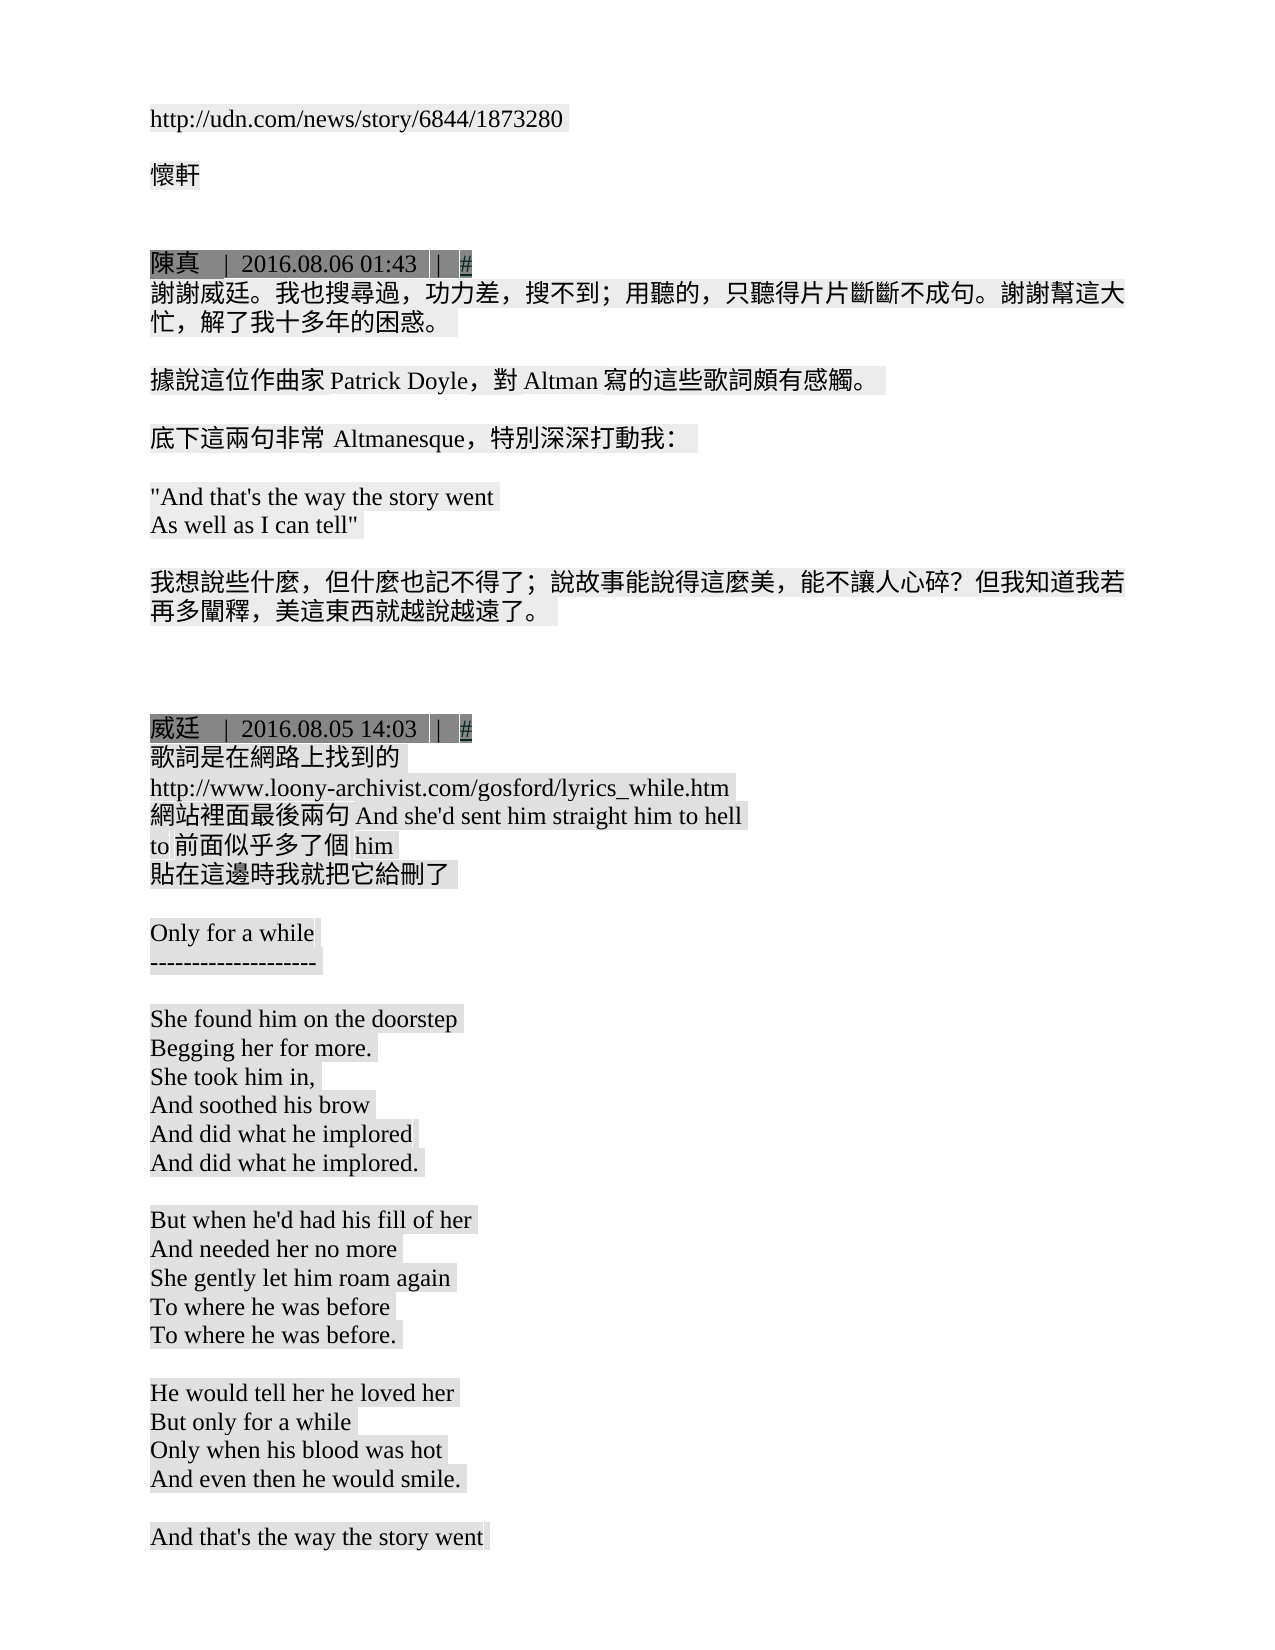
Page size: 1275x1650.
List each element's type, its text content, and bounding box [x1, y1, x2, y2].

text 威廷 | 2016.08.05 14:03 | # [150, 714, 1125, 743]
text 謝謝威廷。我也搜尋過，功力差，搜不到；用聽的，只聽得片片斷斷不成句。謝謝幫這大忙，解了我十多年的困惑。 據說這位作曲家Patrick Doyle，對Altman寫的這些歌詞頗有感觸。 底下這兩句非常 Altmanesque，特別深深打動我： "And that's the way the story went As well as I can tell" 我想說些什麼，但什麼也記不得了；說故事能說得這麼美，能不讓人心碎？但我知道我若再多闡釋，美這東西就越說越遠了。 [150, 279, 1125, 689]
text http://udn.com/news/story/6844/1873280 懷軒 [150, 75, 1125, 190]
text 歌詞是在網路上找到的 http://www.loony-archivist.com/gosford/lyrics_while.htm 網站裡面最後兩句And she'd sent him straight him to hell to前面似乎多了個him 貼在這邊時我就把它給刪了 Only for a while -------------------- She found him on the doorstep Begging her for more. She took him in, And soothed his brow And did what he implored And did what he implored. But when he'd had his fill of her And needed her no more She gently let him roam again To where he was before To where he was before. He would tell her he loved her But only for a while Only when his blood was hot And even then he would smile. And that's the way the story went [150, 743, 1125, 1550]
text 陳真 | 2016.08.06 01:43 | # [150, 249, 1125, 279]
